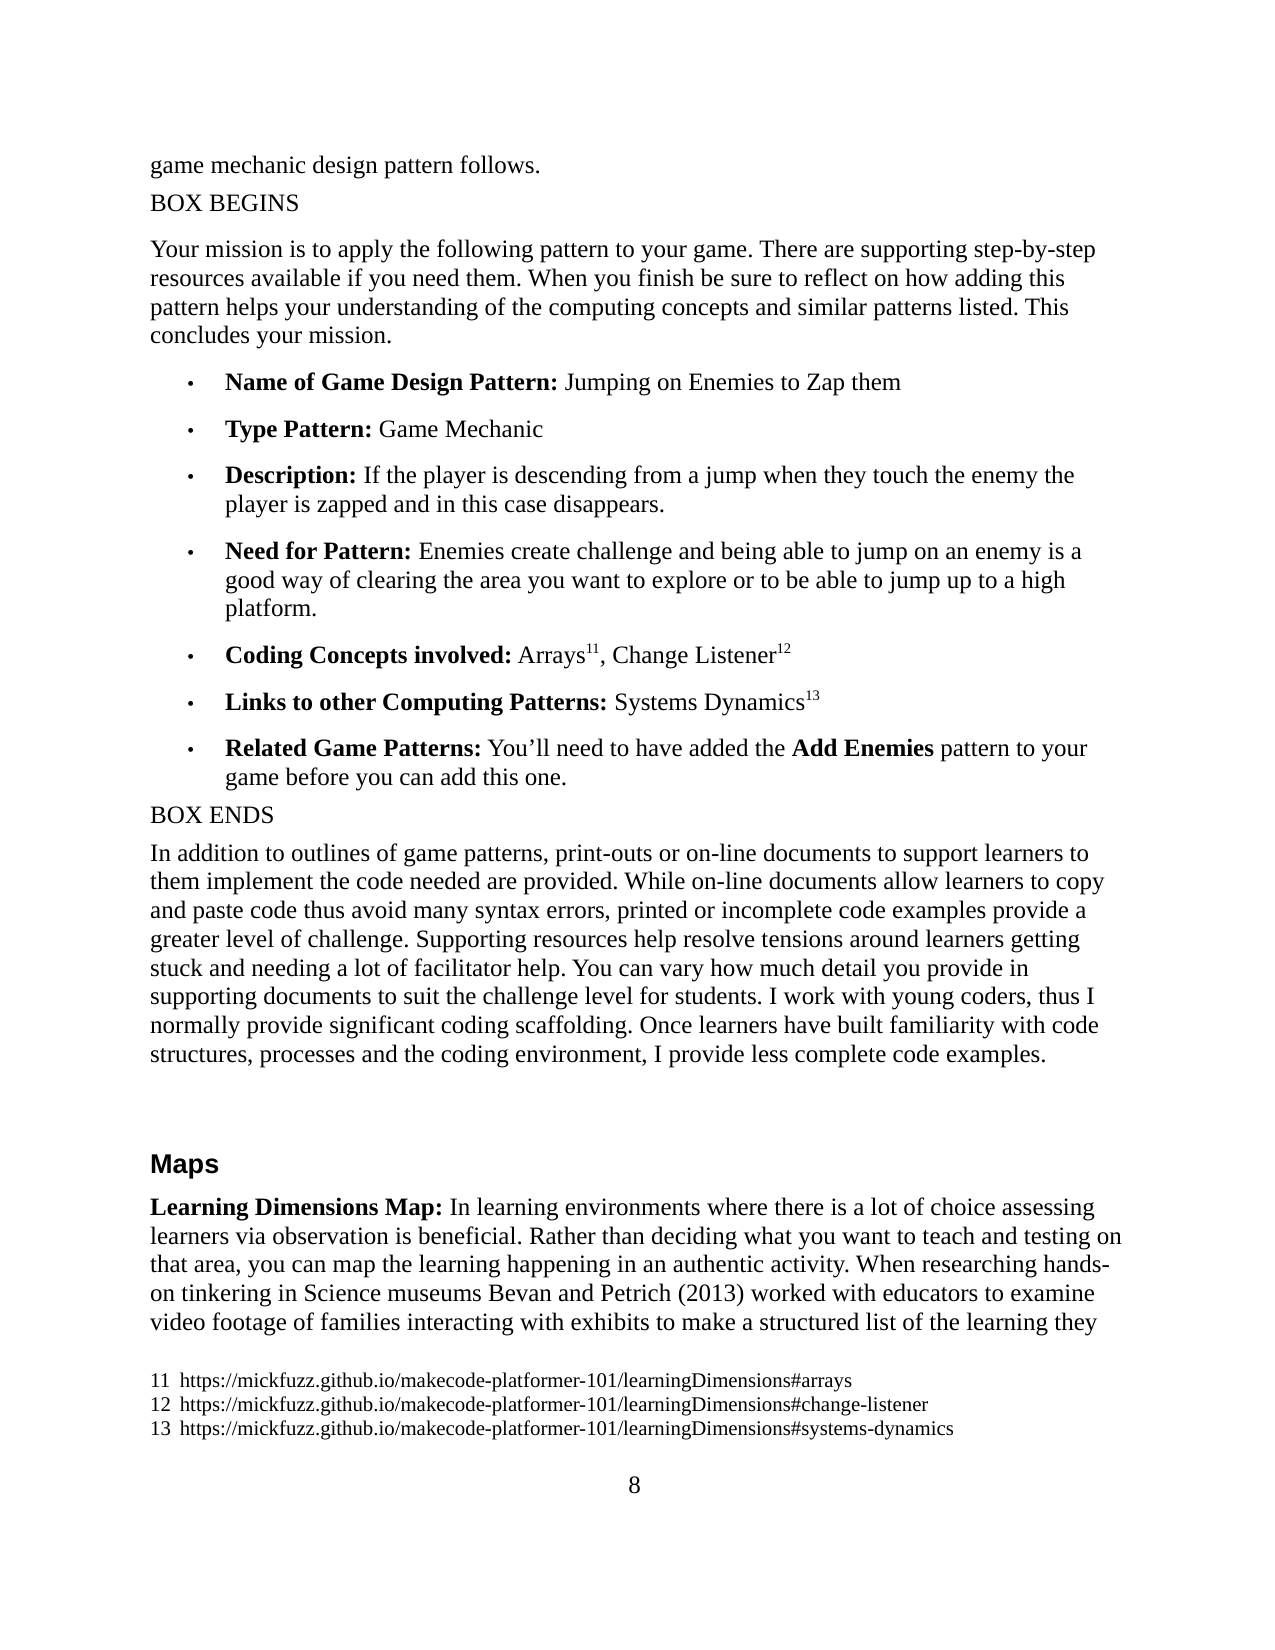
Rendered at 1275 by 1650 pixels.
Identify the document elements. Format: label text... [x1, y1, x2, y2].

list Related Game Patterns: You’ll need to have added the Add Enemies pattern to your game before you can add this one. [187, 733, 1125, 791]
list Description: If the player is descending from a jump when they touch the enemy the player is zapped and in this case disappears. [187, 461, 1125, 518]
list Coding Concepts involved: Arrays, Change Listener [187, 640, 1125, 669]
text game mechanic design pattern follows. [150, 150, 1125, 179]
text BOX BEGINS [150, 188, 1125, 216]
text In addition to outlines of game patterns, print-outs or on-line documents to support learners to them implement the code needed are provided. While on-line documents allow learners to copy and paste code thus avoid many syntax errors, printed or incomplete code examples provide a greater level of challenge. Supporting resources help resolve tensions around learners getting stuck and needing a lot of facilitator help. You can vary how much detail you provide in supporting documents to suit the challenge level for students. I work with young coders, thus I normally provide significant coding scaffolding. Once learners have built familiarity with code structures, processes and the coding environment, I provide less complete code examples. [150, 838, 1125, 1068]
list Type Pattern: Game Mechanic [187, 414, 1125, 443]
list https://mickfuzz.github.io/makecode-platformer-101/learningDimensions#change-listener [150, 1392, 1125, 1416]
list Links to other Computing Patterns: Systems Dynamics [187, 687, 1125, 716]
text Learning Dimensions Map: In learning environments where there is a lot of choice assessing learners via observation is beneficial. Rather than deciding what you want to teach and testing on that area, you can map the learning happening in an authentic activity. When researching hands-on tinkering in Science museums Bevan and Petrich (2013) worked with educators to examine video footage of families interacting with exhibits to make a structured list of the learning they [150, 1192, 1125, 1336]
list https://mickfuzz.github.io/makecode-platformer-101/learningDimensions#arrays [150, 1368, 1125, 1392]
text Your mission is to apply the following pattern to your game. There are supporting step-by-step resources available if you need them. When you finish be sure to reflect on how adding this pattern helps your understanding of the computing concepts and similar patterns listed. This concludes your mission. [150, 234, 1125, 349]
text BOX ENDS [150, 800, 1125, 829]
list Name of Game Design Pattern: Jumping on Enemies to Zap them [187, 367, 1125, 396]
subtitle Maps [150, 1148, 1125, 1179]
list Need for Pattern: Enemies create challenge and being able to jump on an enemy is a good way of clearing the area you want to explore or to be able to jump up to a high platform. [187, 536, 1125, 622]
list https://mickfuzz.github.io/makecode-platformer-101/learningDimensions#systems-dynamics [150, 1416, 1125, 1440]
